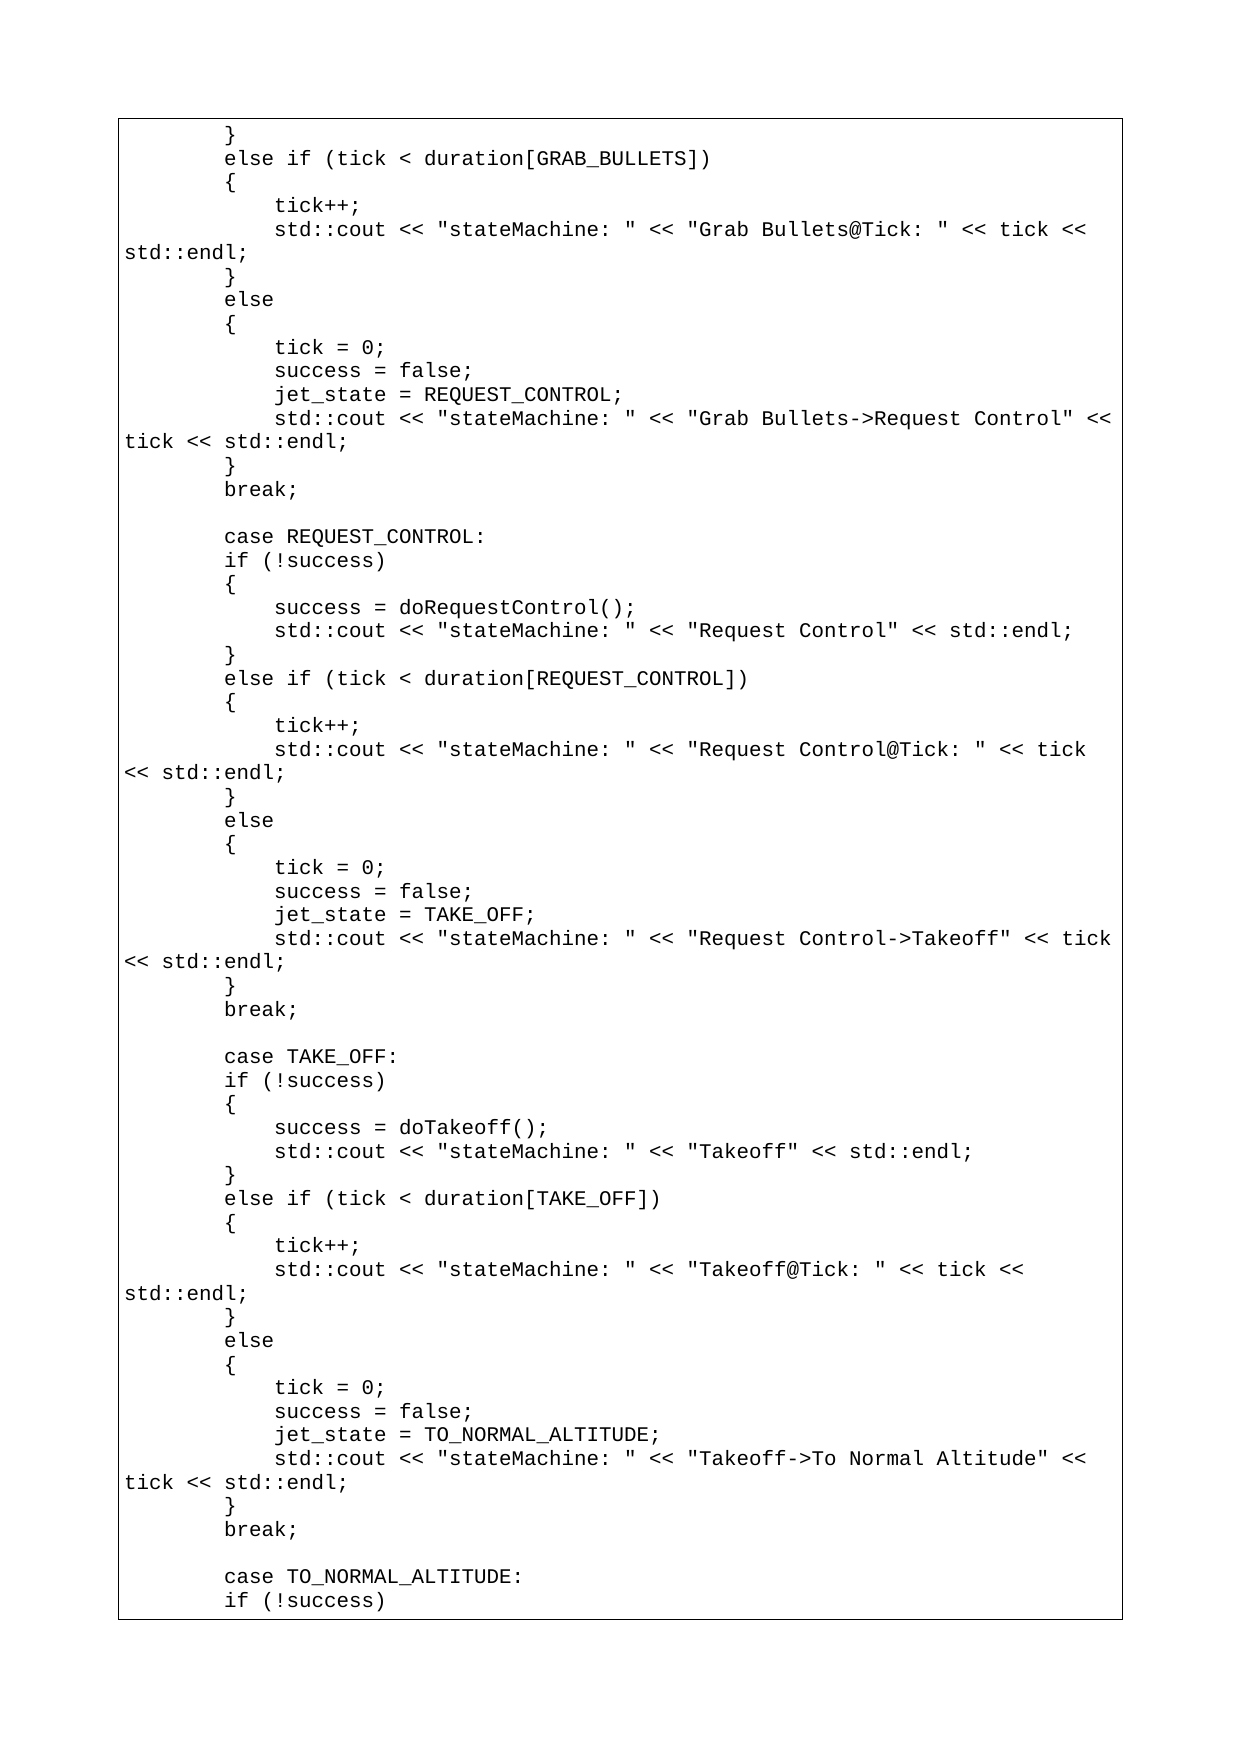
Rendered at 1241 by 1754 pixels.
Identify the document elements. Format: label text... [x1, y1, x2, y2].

table_header } else if (tick < duration[GRAB_BULLETS]) { tick++; std::cout << "stateMachine: " << "Grab Bullets@Tick: " << tick << std::endl; } else { tick = 0; success = false; jet_state = REQUEST_CONTROL; std::cout << "stateMachine: " << "Grab Bullets->Request Control" << tick << std::endl; } break; case REQUEST_CONTROL: if (!success) { success = doRequestControl(); std::cout << "stateMachine: " << "Request Control" << std::endl; } else if (tick < duration[REQUEST_CONTROL]) { tick++; std::cout << "stateMachine: " << "Request Control@Tick: " << tick << std::endl; } else { tick = 0; success = false; jet_state = TAKE_OFF; std::cout << "stateMachine: " << "Request Control->Takeoff" << tick << std::endl; } break; case TAKE_OFF: if (!success) { success = doTakeoff(); std::cout << "stateMachine: " << "Takeoff" << std::endl; } else if (tick < duration[TAKE_OFF]) { tick++; std::cout << "stateMachine: " << "Takeoff@Tick: " << tick << std::endl; } else { tick = 0; success = false; jet_state = TO_NORMAL_ALTITUDE; std::cout << "stateMachine: " << "Takeoff->To Normal Altitude" << tick << std::endl; } break; case TO_NORMAL_ALTITUDE: if (!success) [119, 119, 1122, 1619]
